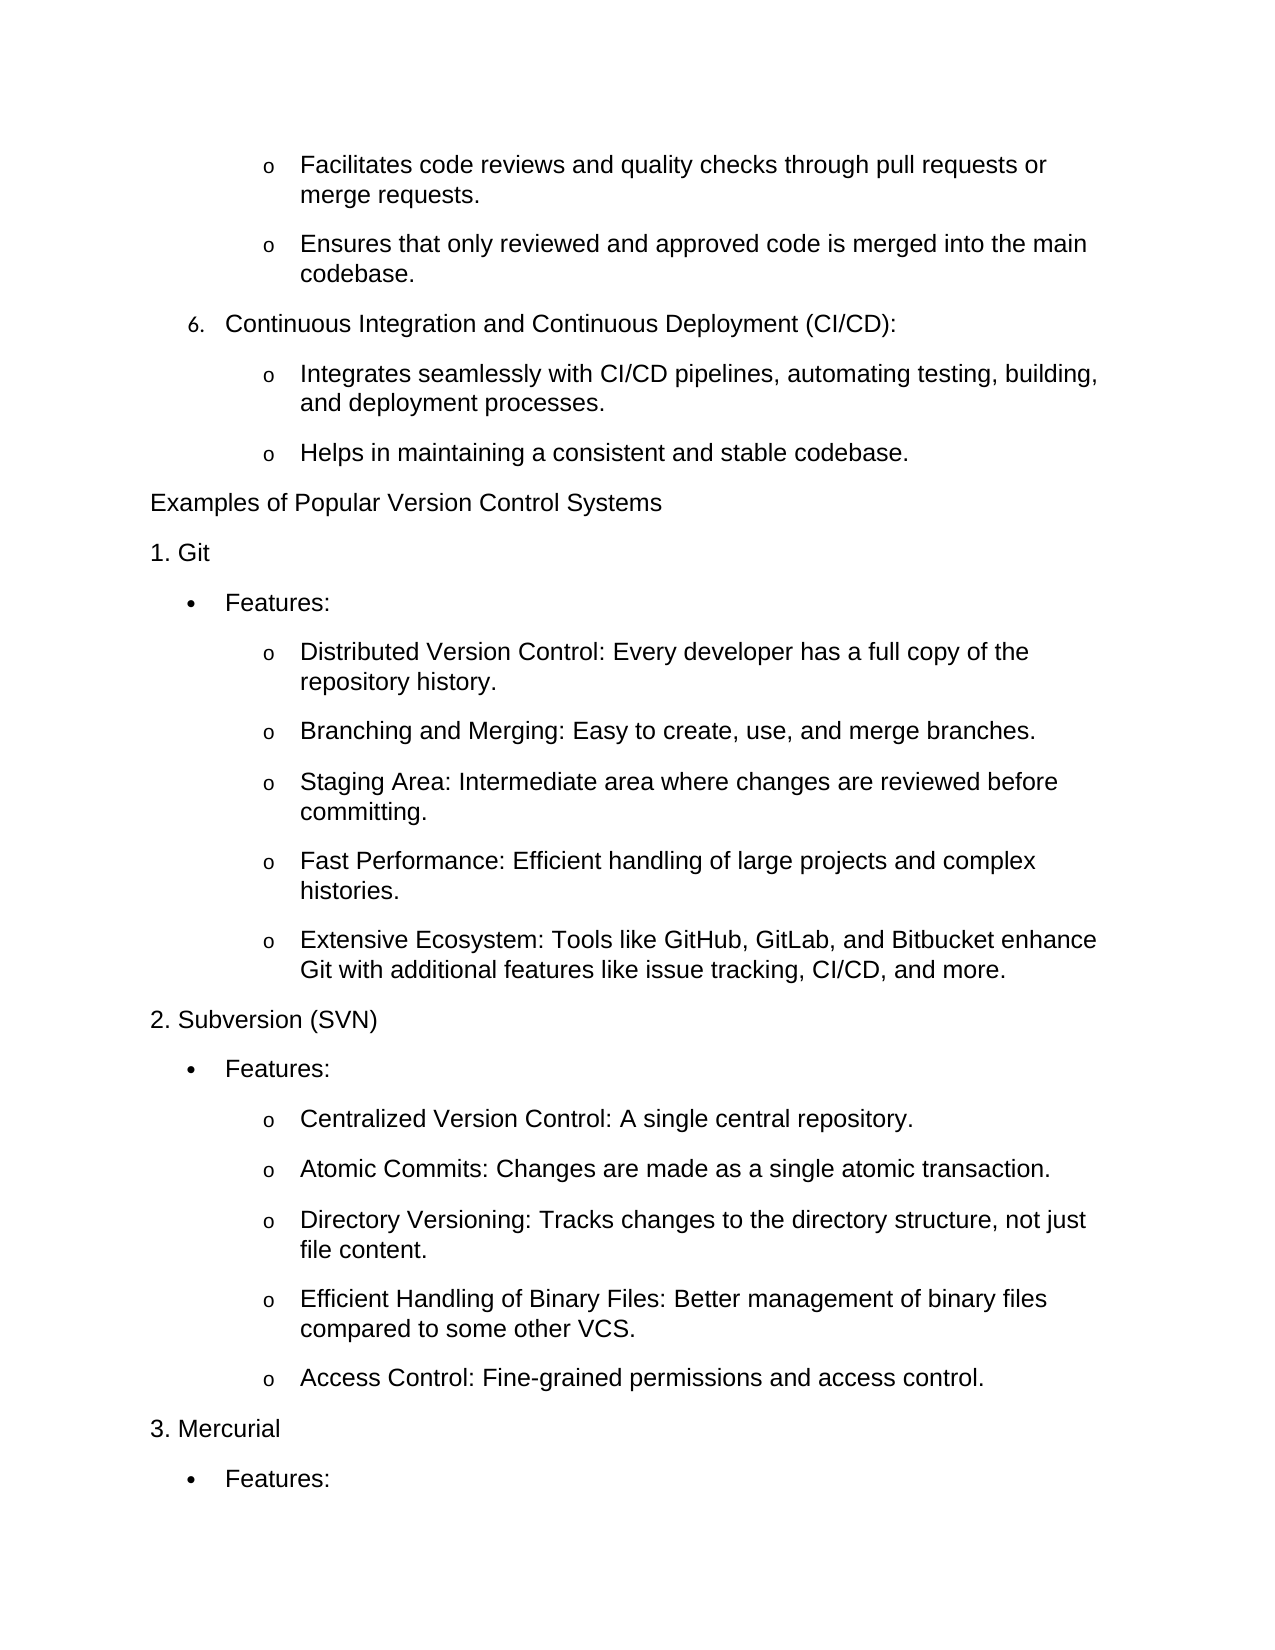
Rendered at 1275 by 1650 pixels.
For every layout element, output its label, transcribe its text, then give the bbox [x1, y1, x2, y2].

list Centralized Version Control: A single central repository. [262, 1104, 1125, 1133]
list Distributed Version Control: Every developer has a full copy of the repository history. [262, 637, 1125, 696]
list Fast Performance: Efficient handling of large projects and complex histories. [262, 846, 1125, 904]
text 1. Git [150, 538, 1125, 567]
list Features: [187, 1463, 1125, 1492]
list Facilitates code reviews and quality checks through pull requests or merge requests. [262, 150, 1125, 208]
list Continuous Integration and Continuous Deployment (CI/CD): [187, 308, 1125, 338]
list Features: [187, 587, 1125, 616]
list Ensures that only reviewed and approved code is merged into the main codebase. [262, 229, 1125, 288]
text 2. Subversion (SVN) [150, 1005, 1125, 1033]
list Atomic Commits: Changes are made as a single atomic transaction. [262, 1154, 1125, 1184]
text 3. Mercurial [150, 1414, 1125, 1443]
list Extensive Ecosystem: Tools like GitHub, GitLab, and Bitbucket enhance Git with additional features like issue tracking, CI/CD, and more. [262, 925, 1125, 984]
list Directory Versioning: Tracks changes to the directory structure, not just file content. [262, 1205, 1125, 1263]
list Helps in maintaining a consistent and stable codebase. [262, 438, 1125, 467]
list Staging Area: Intermediate area where changes are reviewed before committing. [262, 767, 1125, 825]
list Branching and Merging: Easy to create, use, and merge branches. [262, 716, 1125, 746]
list Integrates seamlessly with CI/CD pipelines, automating testing, building, and deployment processes. [262, 358, 1125, 417]
list Efficient Handling of Binary Files: Better management of binary files compared to some other VCS. [262, 1284, 1125, 1343]
list Access Control: Fine-grained permissions and access control. [262, 1363, 1125, 1393]
list Features: [187, 1054, 1125, 1083]
text Examples of Popular Version Control Systems [150, 488, 1125, 517]
